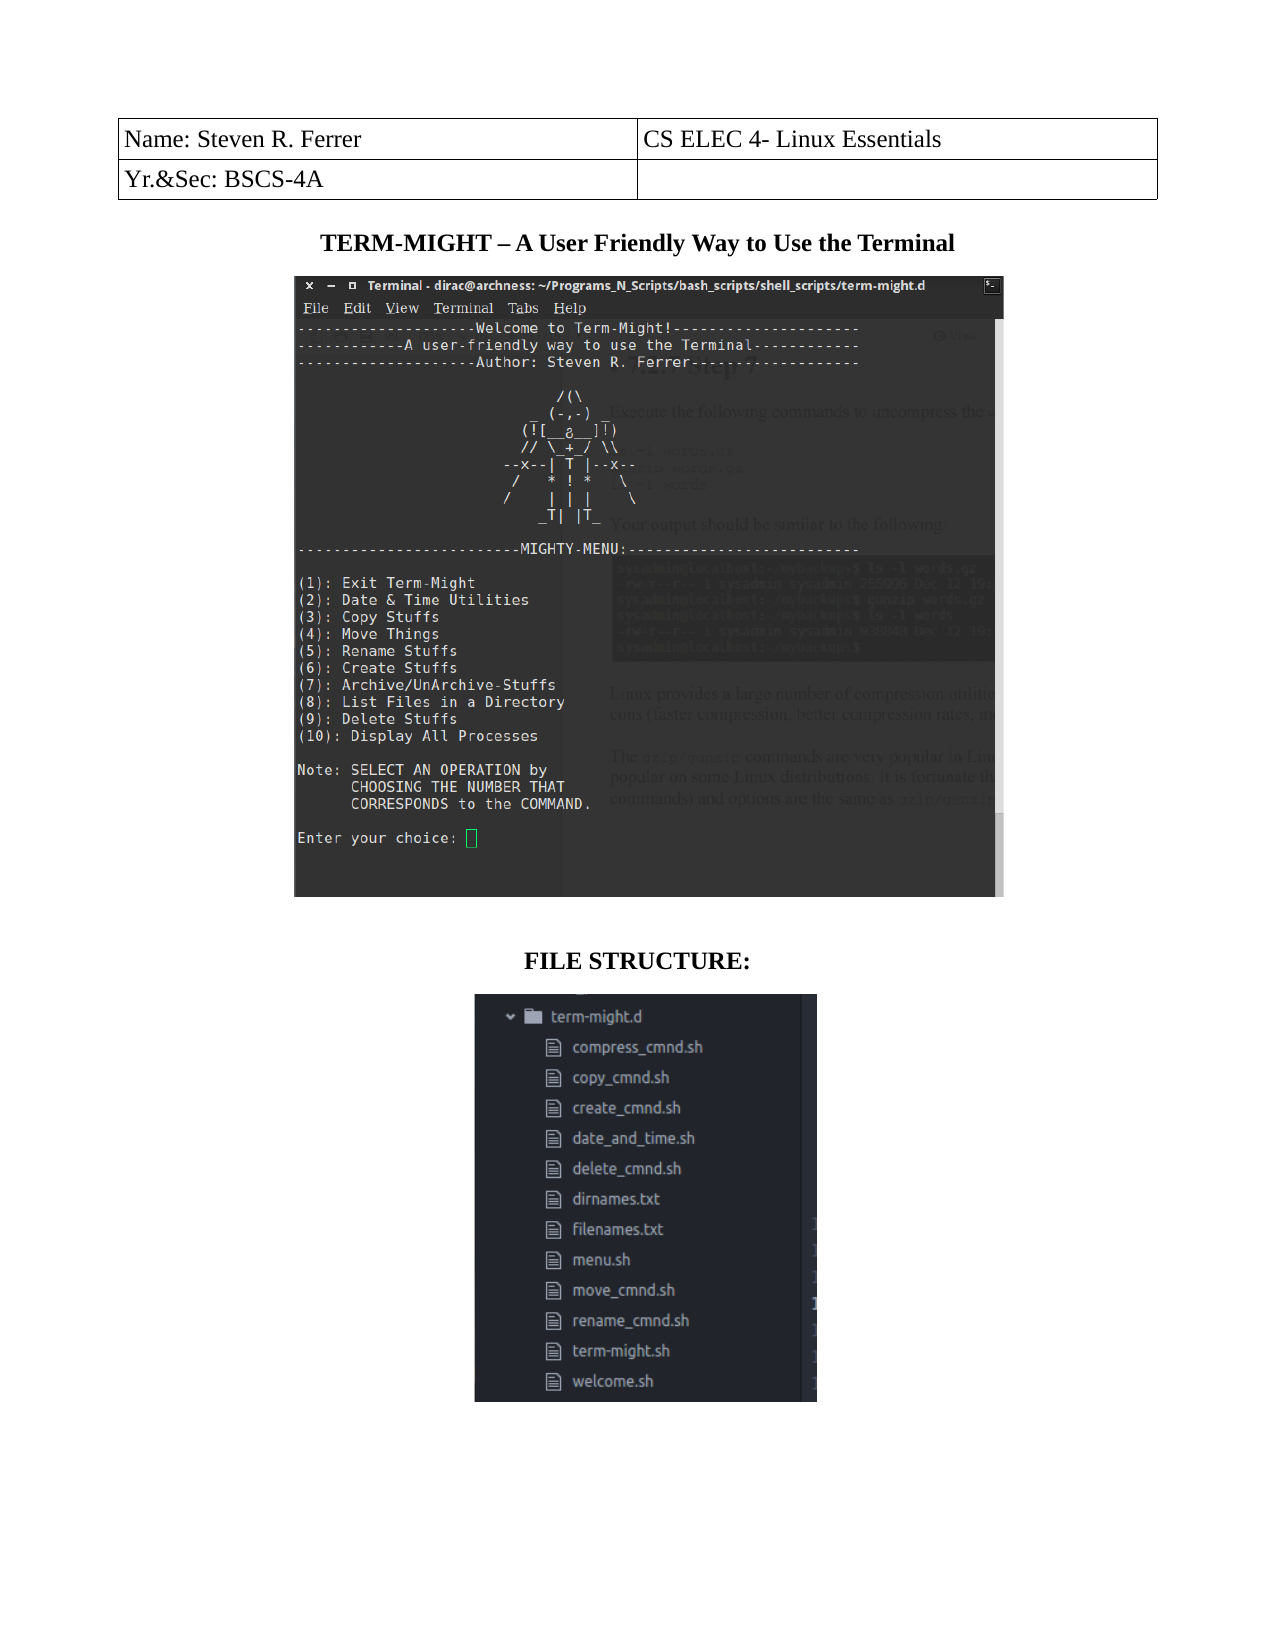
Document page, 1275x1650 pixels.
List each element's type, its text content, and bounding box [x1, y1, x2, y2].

text TERM-MIGHT – A User Friendly Way to Use the Terminal [118, 228, 1157, 256]
text FILE STRUCTURE: [118, 946, 1157, 975]
table_header CS ELEC 4- Linux Essentials [638, 119, 1157, 158]
table_header Name: Steven R. Ferrer [119, 119, 637, 158]
table_cell Yr.&Sec: BSCS-4A [119, 160, 637, 199]
table_cell [638, 160, 1157, 199]
